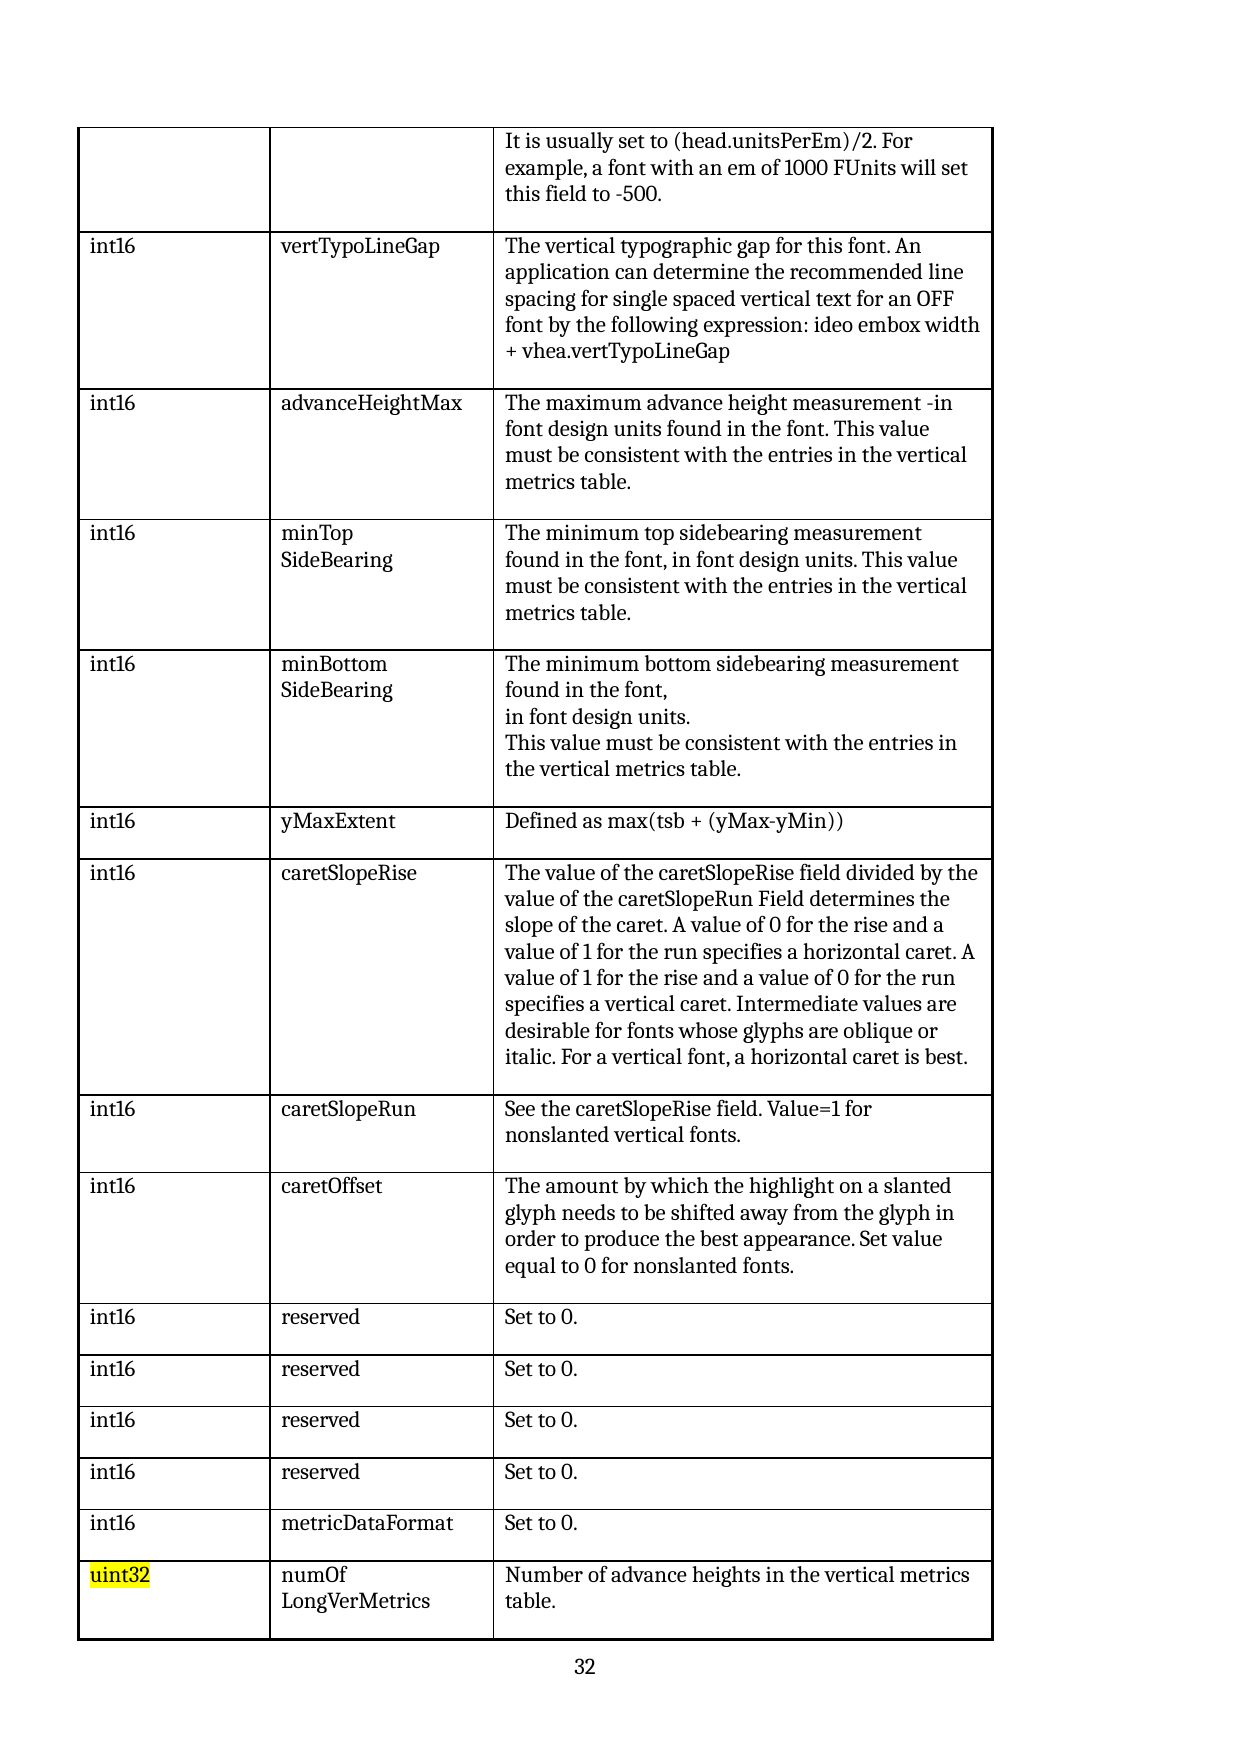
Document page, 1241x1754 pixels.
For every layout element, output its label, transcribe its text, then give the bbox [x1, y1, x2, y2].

table_cell int16 [80, 390, 269, 519]
table_cell See the caretSlopeRise field. Value=1 for nonslanted vertical fonts. [494, 1096, 991, 1172]
table_cell The vertical typographic gap for this font. An application can determine the recommended line spacing for single spaced vertical text for an OFF font by the following expression: ideo embox width + vhea.vertTypoLineGap [494, 233, 991, 388]
table_cell The minimum bottom sidebearing measurement found in the font, in font design units. This value must be consistent with the entries in the vertical metrics table. [494, 651, 991, 806]
table_cell Set to 0. [494, 1304, 991, 1354]
table_cell int16 [80, 1173, 269, 1302]
table_cell int16 [80, 1356, 269, 1406]
table_cell The amount by which the highlight on a slanted glyph needs to be shifted away from the glyph in order to produce the best appearance. Set value equal to 0 for nonslanted fonts. [494, 1173, 991, 1302]
table_cell int16 [80, 233, 269, 388]
table_cell Set to 0. [494, 1510, 991, 1560]
table_cell int16 [80, 1459, 269, 1509]
table_cell The minimum top sidebearing measurement found in the font, in font design units. This value must be consistent with the entries in the vertical metrics table. [494, 520, 991, 649]
table_cell The value of the caretSlopeRise field divided by the value of the caretSlopeRun Field determines the slope of the caret. A value of 0 for the rise and a value of 1 for the run specifies a horizontal caret. A value of 1 for the rise and a value of 0 for the run specifies a vertical caret. Intermediate values are desirable for fonts whose glyphs are oblique or italic. For a vertical font, a horizontal caret is best. [494, 860, 991, 1094]
table_cell [80, 128, 269, 231]
table_cell uint32 [80, 1562, 269, 1638]
table_cell [271, 128, 493, 231]
table_cell minTop SideBearing [271, 520, 493, 649]
table_cell yMaxExtent [271, 808, 493, 858]
table_cell advanceHeightMax [271, 390, 493, 519]
table_cell caretSlopeRun [271, 1096, 493, 1172]
table_cell int16 [80, 651, 269, 806]
table_cell Set to 0. [494, 1407, 991, 1457]
table_cell int16 [80, 1304, 269, 1354]
table_cell Set to 0. [494, 1356, 991, 1406]
table_cell minBottom SideBearing [271, 651, 493, 806]
table_cell Defined as max(tsb + (yMax-yMin)) [494, 808, 991, 858]
table_cell int16 [80, 520, 269, 649]
table_cell reserved [271, 1459, 493, 1509]
table_cell caretSlopeRise [271, 860, 493, 1094]
table_cell reserved [271, 1304, 493, 1354]
table_cell int16 [80, 1096, 269, 1172]
table_cell Set to 0. [494, 1459, 991, 1509]
table_cell reserved [271, 1356, 493, 1406]
table_cell int16 [80, 808, 269, 858]
table_cell numOf LongVerMetrics [271, 1562, 493, 1638]
table_cell Number of advance heights in the vertical metrics table. [494, 1562, 991, 1638]
table_cell int16 [80, 860, 269, 1094]
table_cell int16 [80, 1407, 269, 1457]
table_cell reserved [271, 1407, 493, 1457]
table_cell caretOffset [271, 1173, 493, 1302]
table_cell int16 [80, 1510, 269, 1560]
table_cell vertTypoLineGap [271, 233, 493, 388]
table_cell It is usually set to (head.unitsPerEm)/2. For example, a font with an em of 1000 FUnits will set this field to -500. [494, 128, 991, 231]
table_cell metricDataFormat [271, 1510, 493, 1560]
table_cell The maximum advance height measurement -in font design units found in the font. This value must be consistent with the entries in the vertical metrics table. [494, 390, 991, 519]
